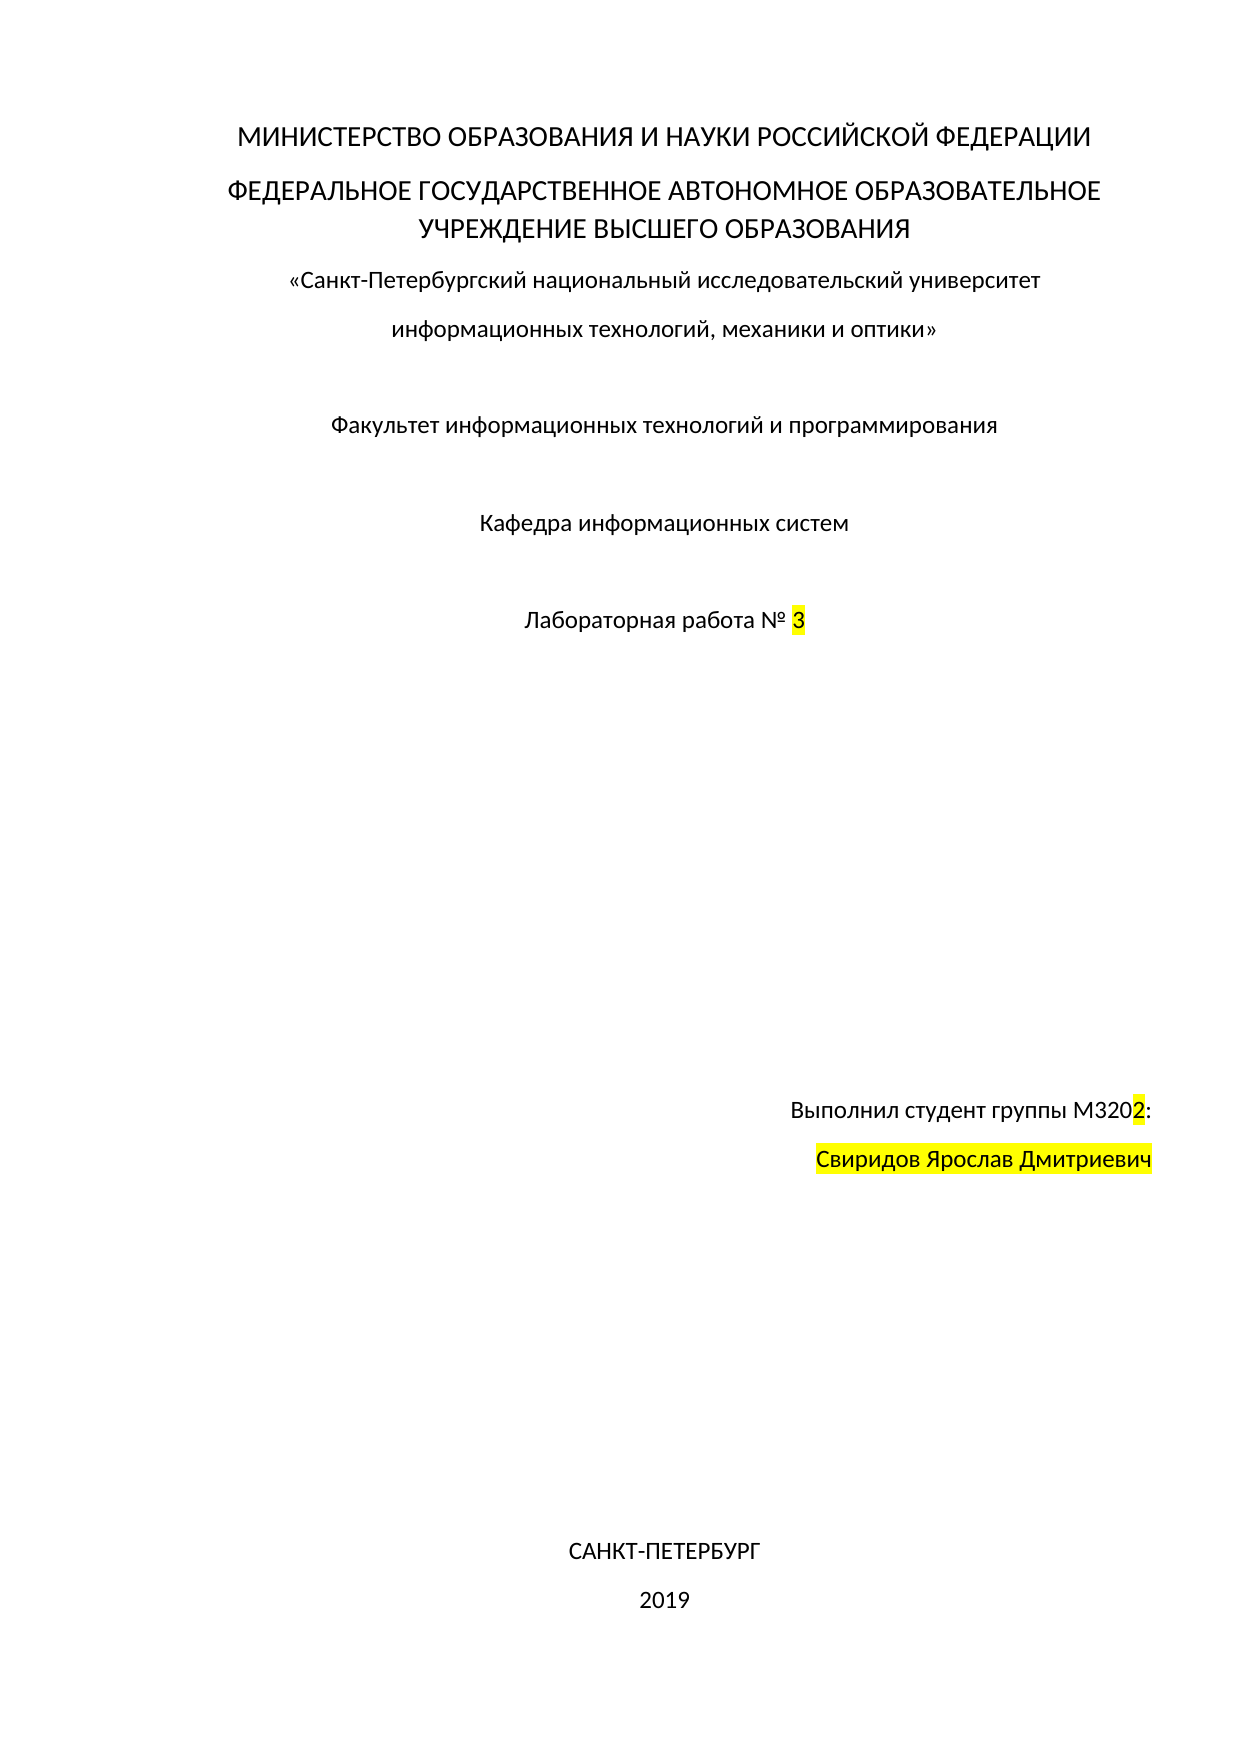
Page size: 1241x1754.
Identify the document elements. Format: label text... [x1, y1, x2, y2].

text Кафедра информационных систем [177, 507, 1152, 537]
text «Санкт-Петербургский национальный исследовательский университет [177, 264, 1152, 295]
text Факультет информационных технологий и программирования [177, 409, 1152, 439]
text Выполнил студент группы М3202: [177, 1094, 1152, 1125]
text ФЕДЕРАЛЬНОЕ ГОСУДАРСТВЕННОЕ АВТОНОМНОЕ ОБРАЗОВАТЕЛЬНОЕ УЧРЕЖДЕНИЕ ВЫСШЕГО ОБРАЗОВАНИЯ [177, 172, 1152, 246]
text САНКТ-ПЕТЕРБУРГ [177, 1535, 1152, 1565]
text Лабораторная работа № 3 [177, 605, 1152, 635]
text МИНИСТЕРСТВО ОБРАЗОВАНИЯ И НАУКИ РОССИЙСКОЙ ФЕДЕРАЦИИ [177, 118, 1152, 154]
text Свиридов Ярослав Дмитриевич [177, 1143, 1152, 1174]
text 2019 [177, 1584, 1152, 1614]
text информационных технологий, механики и оптики» [177, 313, 1152, 344]
